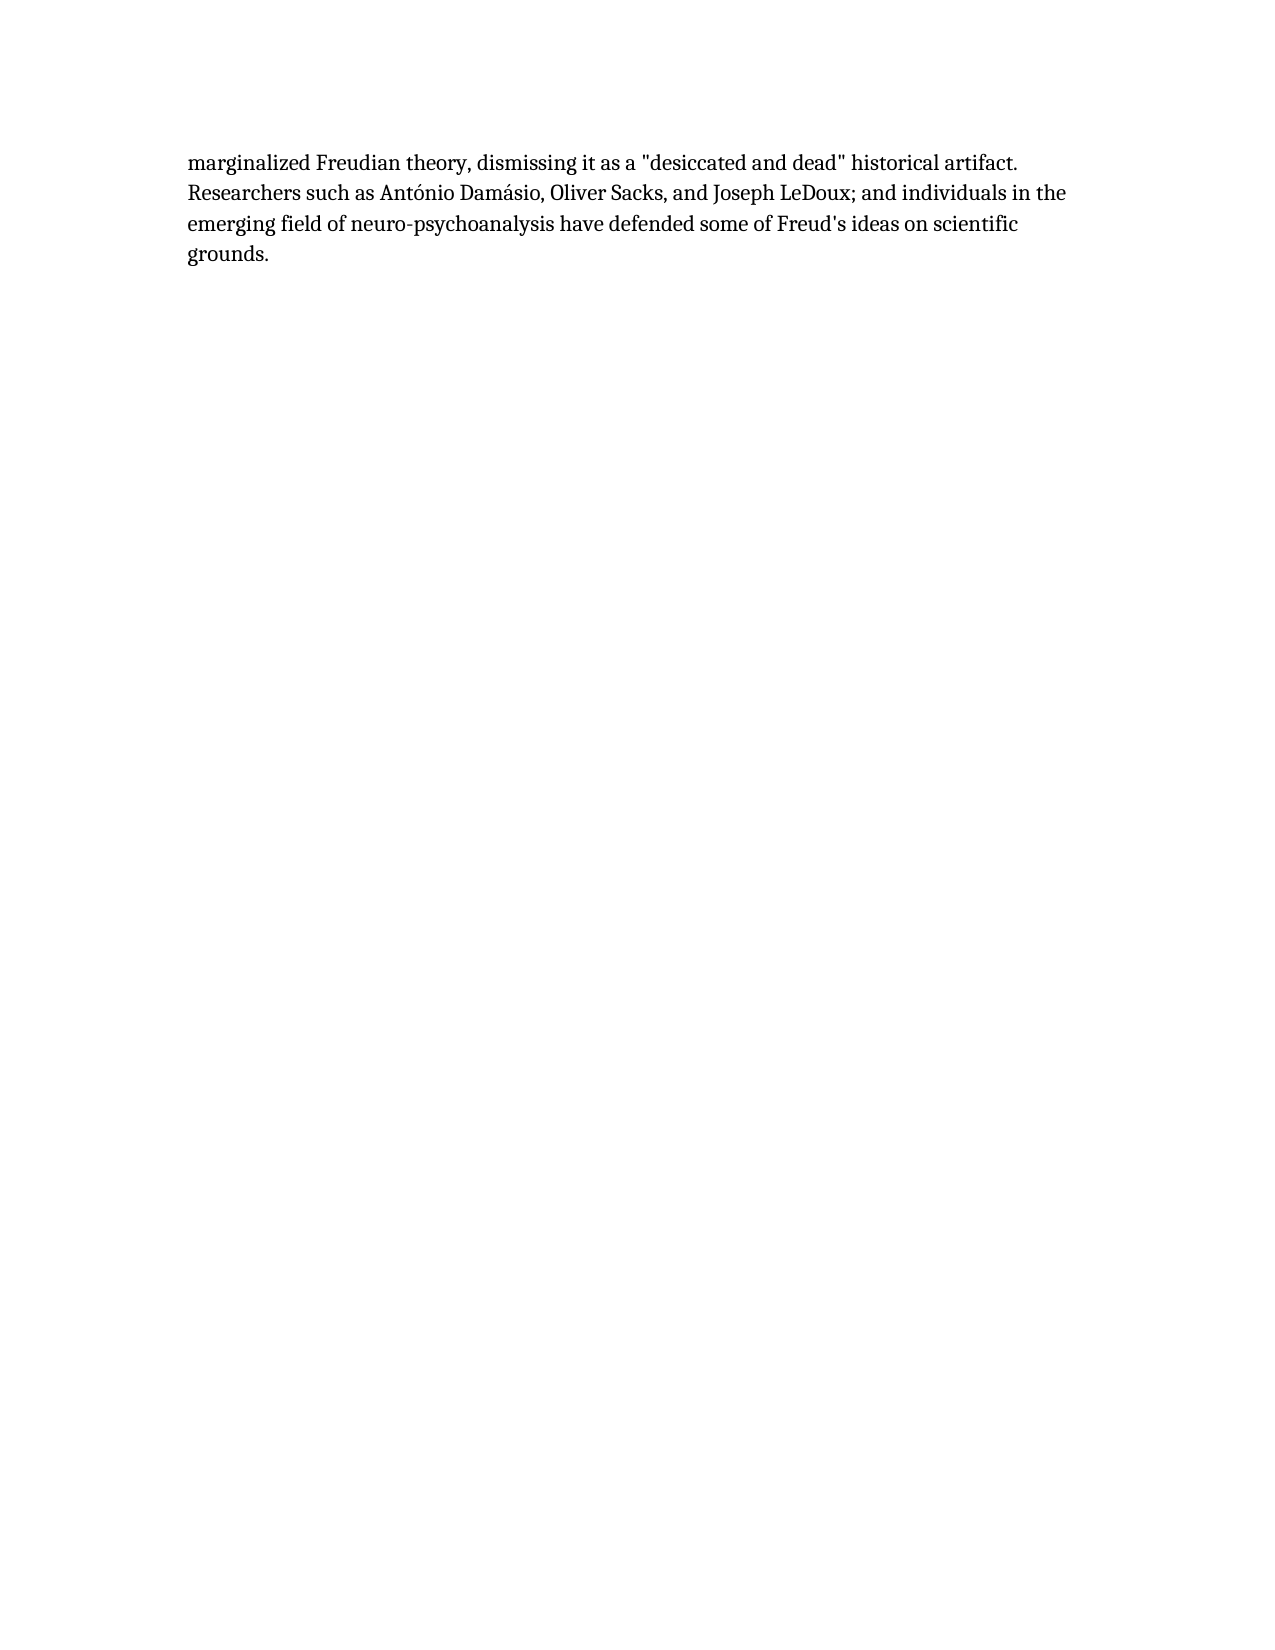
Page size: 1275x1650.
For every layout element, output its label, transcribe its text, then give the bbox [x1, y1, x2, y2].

text marginalized Freudian theory, dismissing it as a "desiccated and dead" historical artifact. Researchers such as António Damásio, Oliver Sacks, and Joseph LeDoux; and individuals in the emerging field of neuro-psychoanalysis have defended some of Freud's ideas on scientific grounds. [187, 150, 1087, 267]
